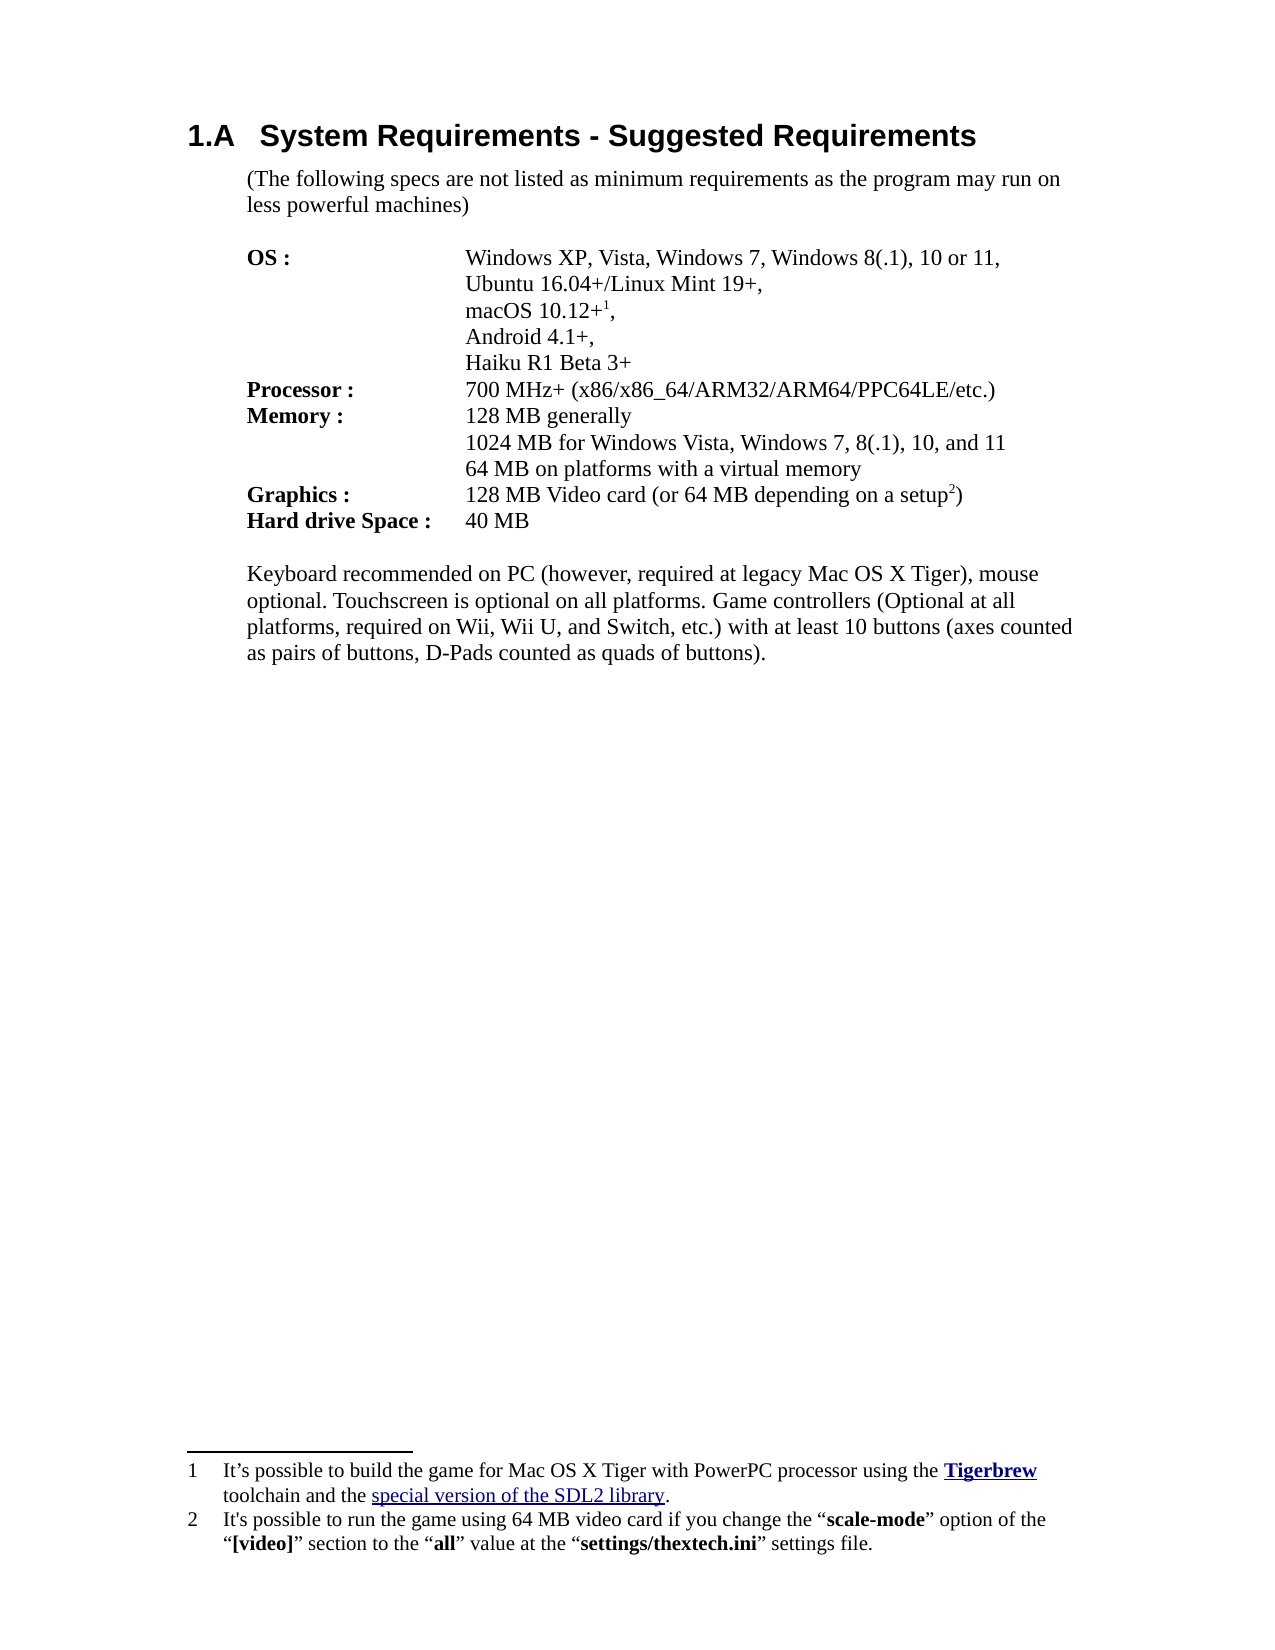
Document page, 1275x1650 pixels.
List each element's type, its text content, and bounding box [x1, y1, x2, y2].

text (The following specs are not listed as minimum requirements as the program may run on less powerful machines) [247, 165, 1087, 218]
text OS : Windows XP, Vista, Windows 7, Windows 8(.1), 10 or 11, [247, 218, 1087, 270]
text It's possible to run the game using 64 MB video card if you change the “scale-mode” option of the “[video]” section to the “all” value at the “settings/thextech.ini” settings file. [187, 1507, 1087, 1555]
text Keyboard recommended on PC (however, required at legacy Mac OS X Tiger), mouse optional. Touchscreen is optional on all platforms. Game controllers (Optional at all platforms, required on Wii, Wii U, and Switch, etc.) with at least 10 buttons (axes counted as pairs of buttons, D-Pads counted as quads of buttons). [247, 534, 1087, 666]
text Haiku R1 Beta 3+ Processor : 700 MHz+ (x86/x86_64/ARM32/ARM64/PPC64LE/etc.) Memory : 128 MB generally [247, 349, 1087, 428]
text Ubuntu 16.04+/Linux Mint 19+, macOS 10.12+, [247, 270, 1087, 323]
text 64 MB on platforms with a virtual memory Graphics : 128 MB Video card (or 64 MB depending on a setup) Hard drive Space : 40 MB [247, 455, 1087, 534]
text Android 4.1+, [247, 323, 1087, 349]
text It’s possible to build the game for Mac OS X Tiger with PowerPC processor using the Tigerbrew toolchain and the special version of the SDL2 library. [187, 1458, 1087, 1507]
text 1024 MB for Windows Vista, Windows 7, 8(.1), 10, and 11 [247, 428, 1087, 455]
subtitle 1.A System Requirements - Suggested Requirements [187, 117, 1087, 152]
